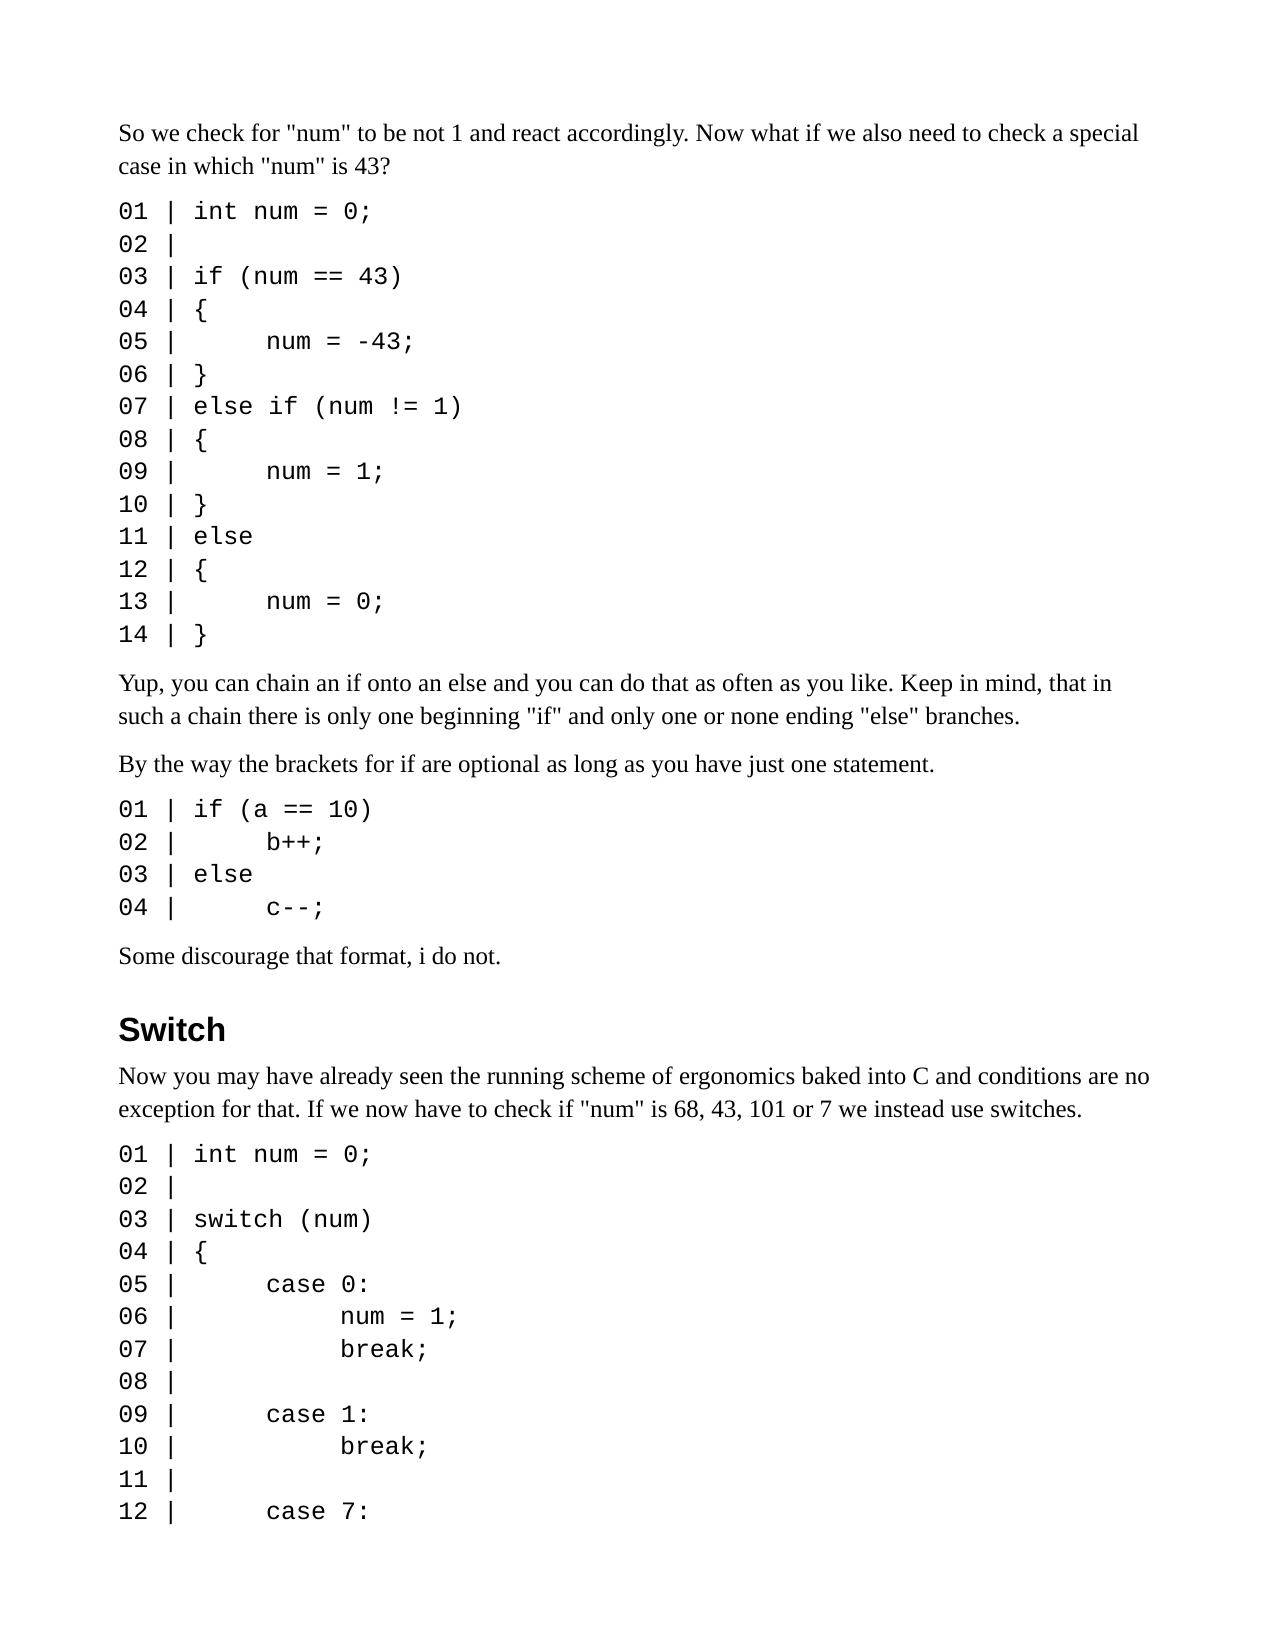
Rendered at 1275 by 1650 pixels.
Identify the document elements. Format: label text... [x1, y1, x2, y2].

text Some discourage that format, i do not. [118, 941, 1157, 970]
text 01 | int num = 0; 02 | 03 | switch (num) 04 | { 05 | case 0: 06 | num = 1; 07 | break; 08 | 09 | case 1: 10 | break; 11 | 12 | case 7: [118, 1141, 1157, 1527]
subtitle Switch [118, 1009, 1157, 1048]
text Yup, you can chain an if onto an else and you can do that as often as you like. Keep in mind, that in such a chain there is only one beginning "if" and only one or none ending "else" branches. [118, 668, 1157, 730]
text So we check for "num" to be not 1 and react accordingly. Now what if we also need to check a special case in which "num" is 43? [118, 118, 1157, 180]
text By the way the brackets for if are optional as long as you have just one statement. [118, 749, 1157, 778]
text 01 | int num = 0; 02 | 03 | if (num == 43) 04 | { 05 | num = -43; 06 | } 07 | else if (num != 1) 08 | { 09 | num = 1; 10 | } 11 | else 12 | { 13 | num = 0; 14 | } [118, 199, 1157, 649]
text 01 | if (a == 10) 02 | b++; 03 | else 04 | c--; [118, 797, 1157, 922]
text Now you may have already seen the running scheme of ergonomics baked into C and conditions are no exception for that. If we now have to check if "num" is 68, 43, 101 or 7 we instead use switches. [118, 1061, 1157, 1122]
